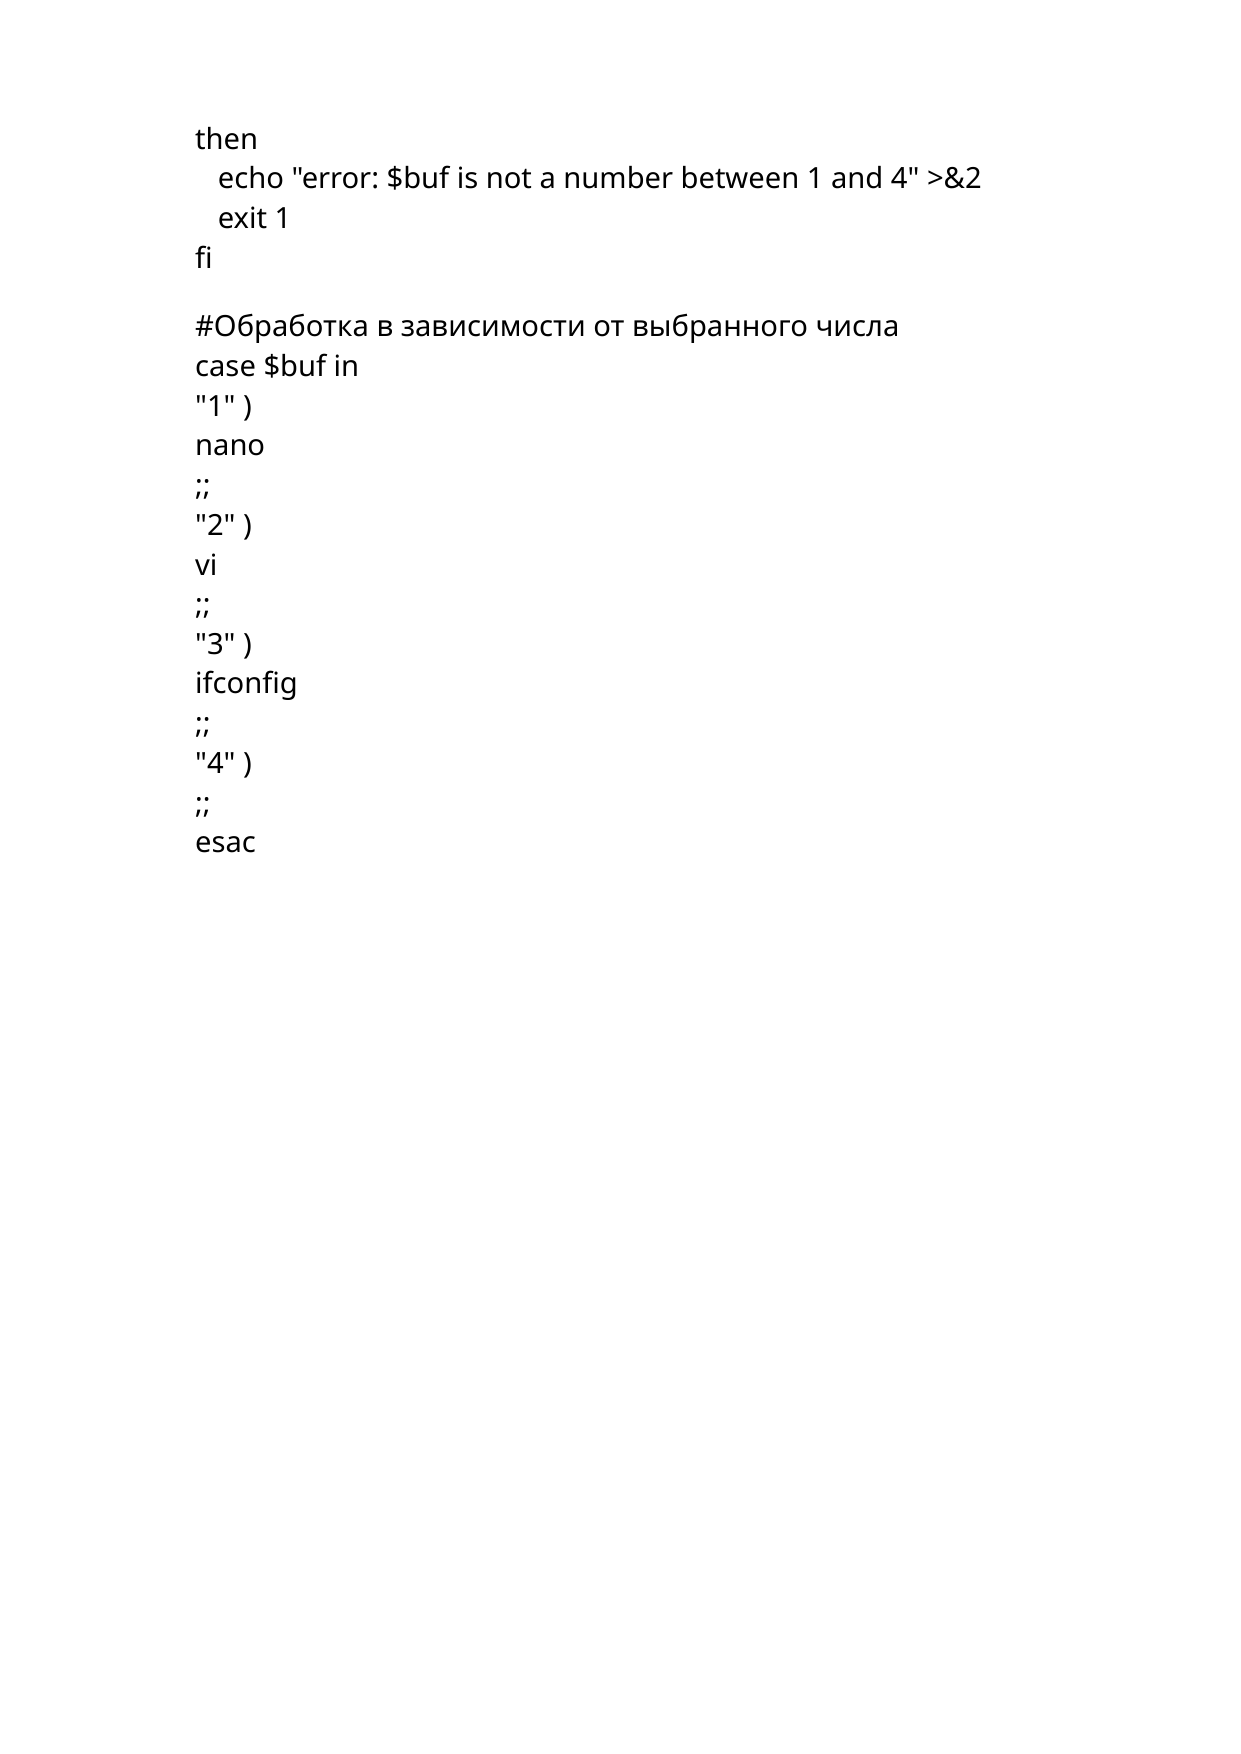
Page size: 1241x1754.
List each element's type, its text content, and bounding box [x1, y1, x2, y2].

text "3" ) [118, 623, 1123, 663]
text "1" ) [118, 385, 1123, 425]
text case $buf in [118, 345, 1123, 385]
text esac [118, 822, 1123, 861]
text "2" ) [118, 504, 1123, 544]
text then [118, 118, 1123, 158]
text #Обработка в зависимости от выбранного числа [118, 306, 1123, 345]
text ;; [118, 583, 1123, 623]
text exit 1 [118, 197, 1123, 237]
text vi [118, 544, 1123, 583]
text echo "error: $buf is not a number between 1 and 4" >&2 [118, 158, 1123, 197]
text ;; [118, 702, 1123, 742]
text ;; [118, 782, 1123, 822]
text ifconfig [118, 663, 1123, 702]
text fi [118, 237, 1123, 277]
text ;; [118, 464, 1123, 504]
text "4" ) [118, 742, 1123, 782]
text nano [118, 425, 1123, 464]
